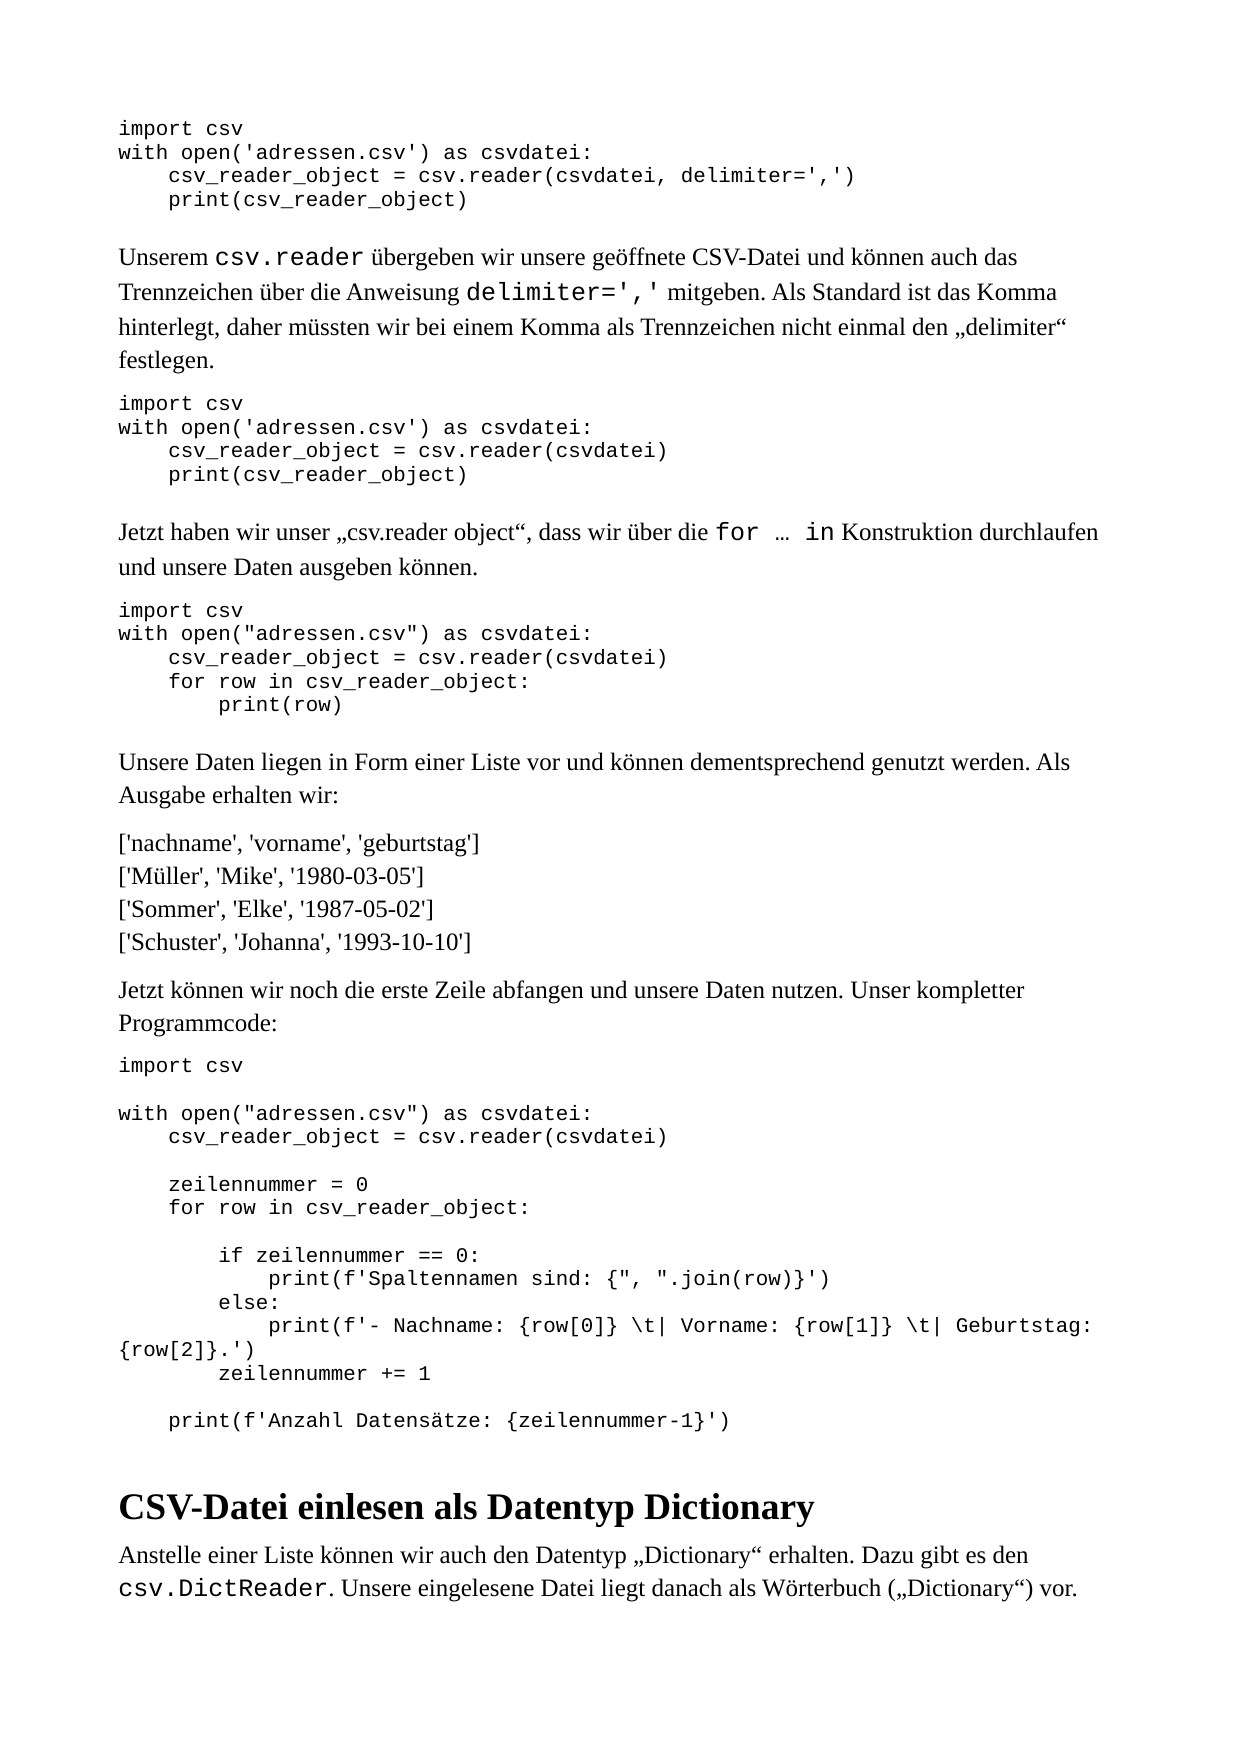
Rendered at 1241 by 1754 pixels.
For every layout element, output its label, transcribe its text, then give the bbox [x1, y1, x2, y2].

text import csv [118, 118, 1122, 142]
text zeilennummer += 1 [118, 1363, 1122, 1386]
text print(csv_reader_object) [118, 189, 1122, 213]
text with open('adressen.csv') as csvdatei: [118, 142, 1122, 165]
text import csv [118, 600, 1122, 623]
text print(row) [118, 694, 1122, 718]
text with open("adressen.csv") as csvdatei: [118, 1103, 1122, 1126]
text else: [118, 1292, 1122, 1316]
text print(f'Spaltennamen sind: {", ".join(row)}') [118, 1268, 1122, 1292]
subtitle CSV-Datei einlesen als Datentyp Dictionary [118, 1484, 1122, 1527]
text for row in csv_reader_object: [118, 1197, 1122, 1221]
text Unsere Daten liegen in Form einer Liste vor und können dementsprechend genutzt werden. Als Ausgabe erhalten wir: [118, 747, 1122, 809]
text with open("adressen.csv") as csvdatei: [118, 623, 1122, 647]
text if zeilennummer == 0: [118, 1244, 1122, 1268]
text Jetzt haben wir unser „csv.reader object“, dass wir über die for … in Konstruktion durchlaufen und unsere Daten ausgeben können. [118, 517, 1122, 581]
text Unserem csv.reader übergeben wir unsere geöffnete CSV-Datei und können auch das Trennzeichen über die Anweisung delimiter=',' mitgeben. Als Standard ist das Komma hinterlegt, daher müssten wir bei einem Komma als Trennzeichen nicht einmal den „delimiter“ festlegen. [118, 242, 1122, 374]
text import csv [118, 393, 1122, 417]
text zeilennummer = 0 [118, 1174, 1122, 1197]
text print(csv_reader_object) [118, 464, 1122, 488]
text Jetzt können wir noch die erste Zeile abfangen und unsere Daten nutzen. Unser kompletter Programmcode: [118, 975, 1122, 1037]
text for row in csv_reader_object: [118, 671, 1122, 694]
text with open('adressen.csv') as csvdatei: [118, 417, 1122, 440]
text print(f'Anzahl Datensätze: {zeilennummer-1}') [118, 1410, 1122, 1434]
text csv_reader_object = csv.reader(csvdatei, delimiter=',') [118, 165, 1122, 189]
text csv_reader_object = csv.reader(csvdatei) [118, 440, 1122, 464]
text Anstelle einer Liste können wir auch den Datentyp „Dictionary“ erhalten. Dazu gibt es den csv.DictReader. Unsere eingelesene Datei liegt danach als Wörterbuch („Dictionary“) vor. [118, 1540, 1122, 1603]
text ['nachname', 'vorname', 'geburtstag'] ['Müller', 'Mike', '1980-03-05'] ['Sommer', 'Elke', '1987-05-02'] ['Schuster', 'Johanna', '1993-10-10'] [118, 828, 1122, 956]
text csv_reader_object = csv.reader(csvdatei) [118, 1126, 1122, 1150]
text import csv [118, 1055, 1122, 1079]
text print(f'- Nachname: {row[0]} \t| Vorname: {row[1]} \t| Geburtstag: {row[2]}.') [118, 1316, 1122, 1363]
text csv_reader_object = csv.reader(csvdatei) [118, 647, 1122, 671]
